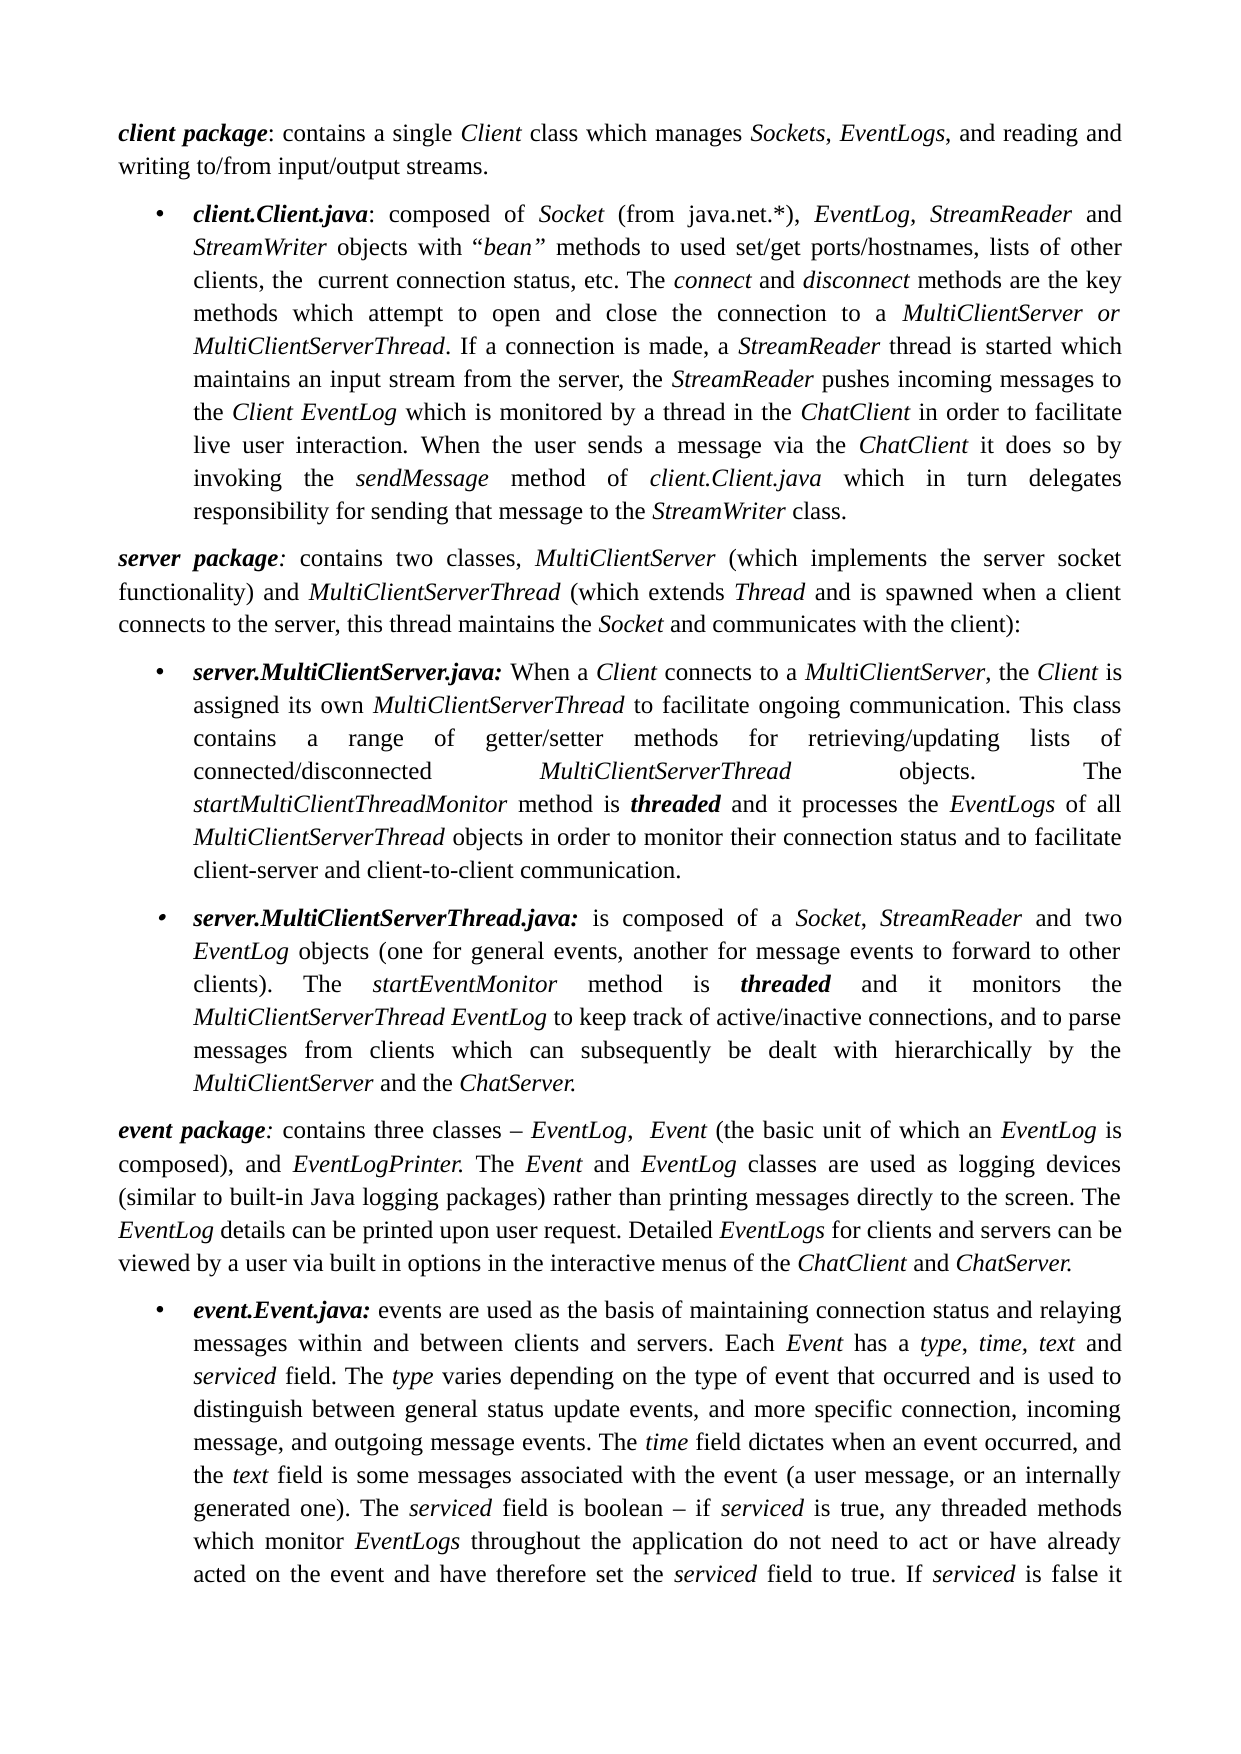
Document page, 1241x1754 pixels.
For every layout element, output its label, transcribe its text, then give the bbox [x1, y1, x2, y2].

text server package: contains two classes, MultiClientServer (which implements the server socket functionality) and MultiClientServerThread (which extends Thread and is spawned when a client connects to the server, this thread maintains the Socket and communicates with the client): [118, 543, 1122, 638]
text event package: contains three classes – EventLog, Event (the basic unit of which an EventLog is composed), and EventLogPrinter. The Event and EventLog classes are used as logging devices (similar to built-in Java logging packages) rather than printing messages directly to the screen. The EventLog details can be printed upon user request. Detailed EventLogs for clients and servers can be viewed by a user via built in options in the interactive menus of the ChatClient and ChatServer. [118, 1116, 1122, 1276]
list event.Event.java: events are used as the basis of maintaining connection status and relaying messages within and between clients and servers. Each Event has a type, time, text and serviced field. The type varies depending on the type of event that occurred and is used to distinguish between general status update events, and more specific connection, incoming message, and outgoing message events. The time field dictates when an event occurred, and the text field is some messages associated with the event (a user message, or an internally generated one). The serviced field is boolean – if serviced is true, any threaded methods which monitor EventLogs throughout the application do not need to act or have already acted on the event and have therefore set the serviced field to true. If serviced is false it [156, 1295, 1122, 1588]
list server.MultiClientServerThread.java: is composed of a Socket, StreamReader and two EventLog objects (one for general events, another for message events to forward to other clients). The startEventMonitor method is threaded and it monitors the MultiClientServerThread EventLog to keep track of active/inactive connections, and to parse messages from clients which can subsequently be dealt with hierarchically by the MultiClientServer and the ChatServer. [156, 903, 1122, 1097]
list client.Client.java: composed of Socket (from java.net.*), EventLog, StreamReader and StreamWriter objects with “bean” methods to used set/get ports/hostnames, lists of other clients, the current connection status, etc. The connect and disconnect methods are the key methods which attempt to open and close the connection to a MultiClientServer or MultiClientServerThread. If a connection is made, a StreamReader thread is started which maintains an input stream from the server, the StreamReader pushes incoming messages to the Client EventLog which is monitored by a thread in the ChatClient in order to facilitate live user interaction. When the user sends a message via the ChatClient it does so by invoking the sendMessage method of client.Client.java which in turn delegates responsibility for sending that message to the StreamWriter class. [156, 199, 1122, 525]
list server.MultiClientServer.java: When a Client connects to a MultiClientServer, the Client is assigned its own MultiClientServerThread to facilitate ongoing communication. This class contains a range of getter/setter methods for retrieving/updating lists of connected/disconnected MultiClientServerThread objects. The startMultiClientThreadMonitor method is threaded and it processes the EventLogs of all MultiClientServerThread objects in order to monitor their connection status and to facilitate client-server and client-to-client communication. [156, 657, 1122, 884]
text client package: contains a single Client class which manages Sockets, EventLogs, and reading and writing to/from input/output streams. [118, 118, 1122, 180]
